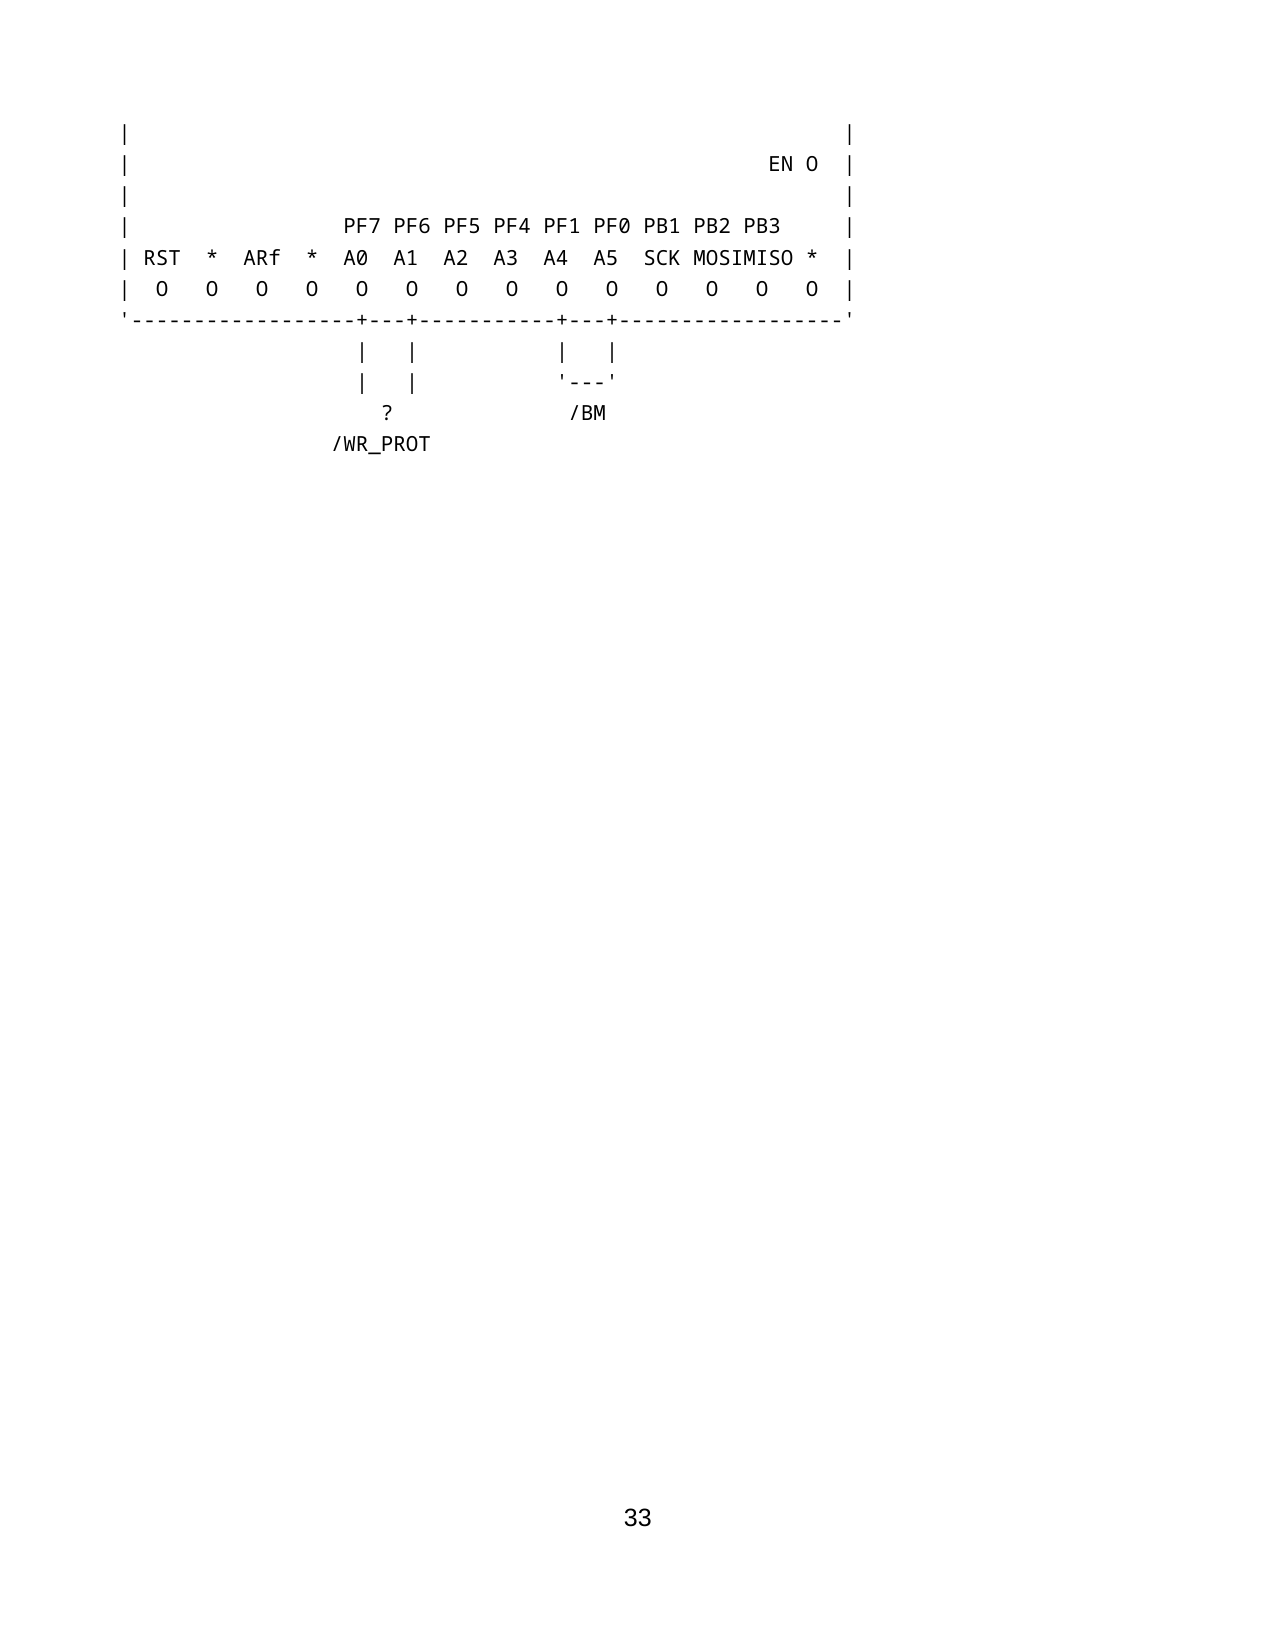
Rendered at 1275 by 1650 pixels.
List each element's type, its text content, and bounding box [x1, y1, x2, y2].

text '------------------+---+-----------+---+------------------' [118, 305, 1157, 333]
text | | '---' [118, 367, 1157, 396]
text | O O O O O O O O O O O O O O | [118, 274, 1157, 302]
text ? /BM [118, 398, 1157, 427]
text | | [118, 180, 1157, 209]
text | | [118, 118, 1157, 147]
text | RST * ARf * A0 A1 A2 A3 A4 A5 SCK MOSIMISO * | [118, 243, 1157, 271]
text | | | | [118, 336, 1157, 364]
text /WR_PROT [118, 429, 1157, 458]
text | PF7 PF6 PF5 PF4 PF1 PF0 PB1 PB2 PB3 | [118, 212, 1157, 240]
text | EN O | [118, 149, 1157, 178]
